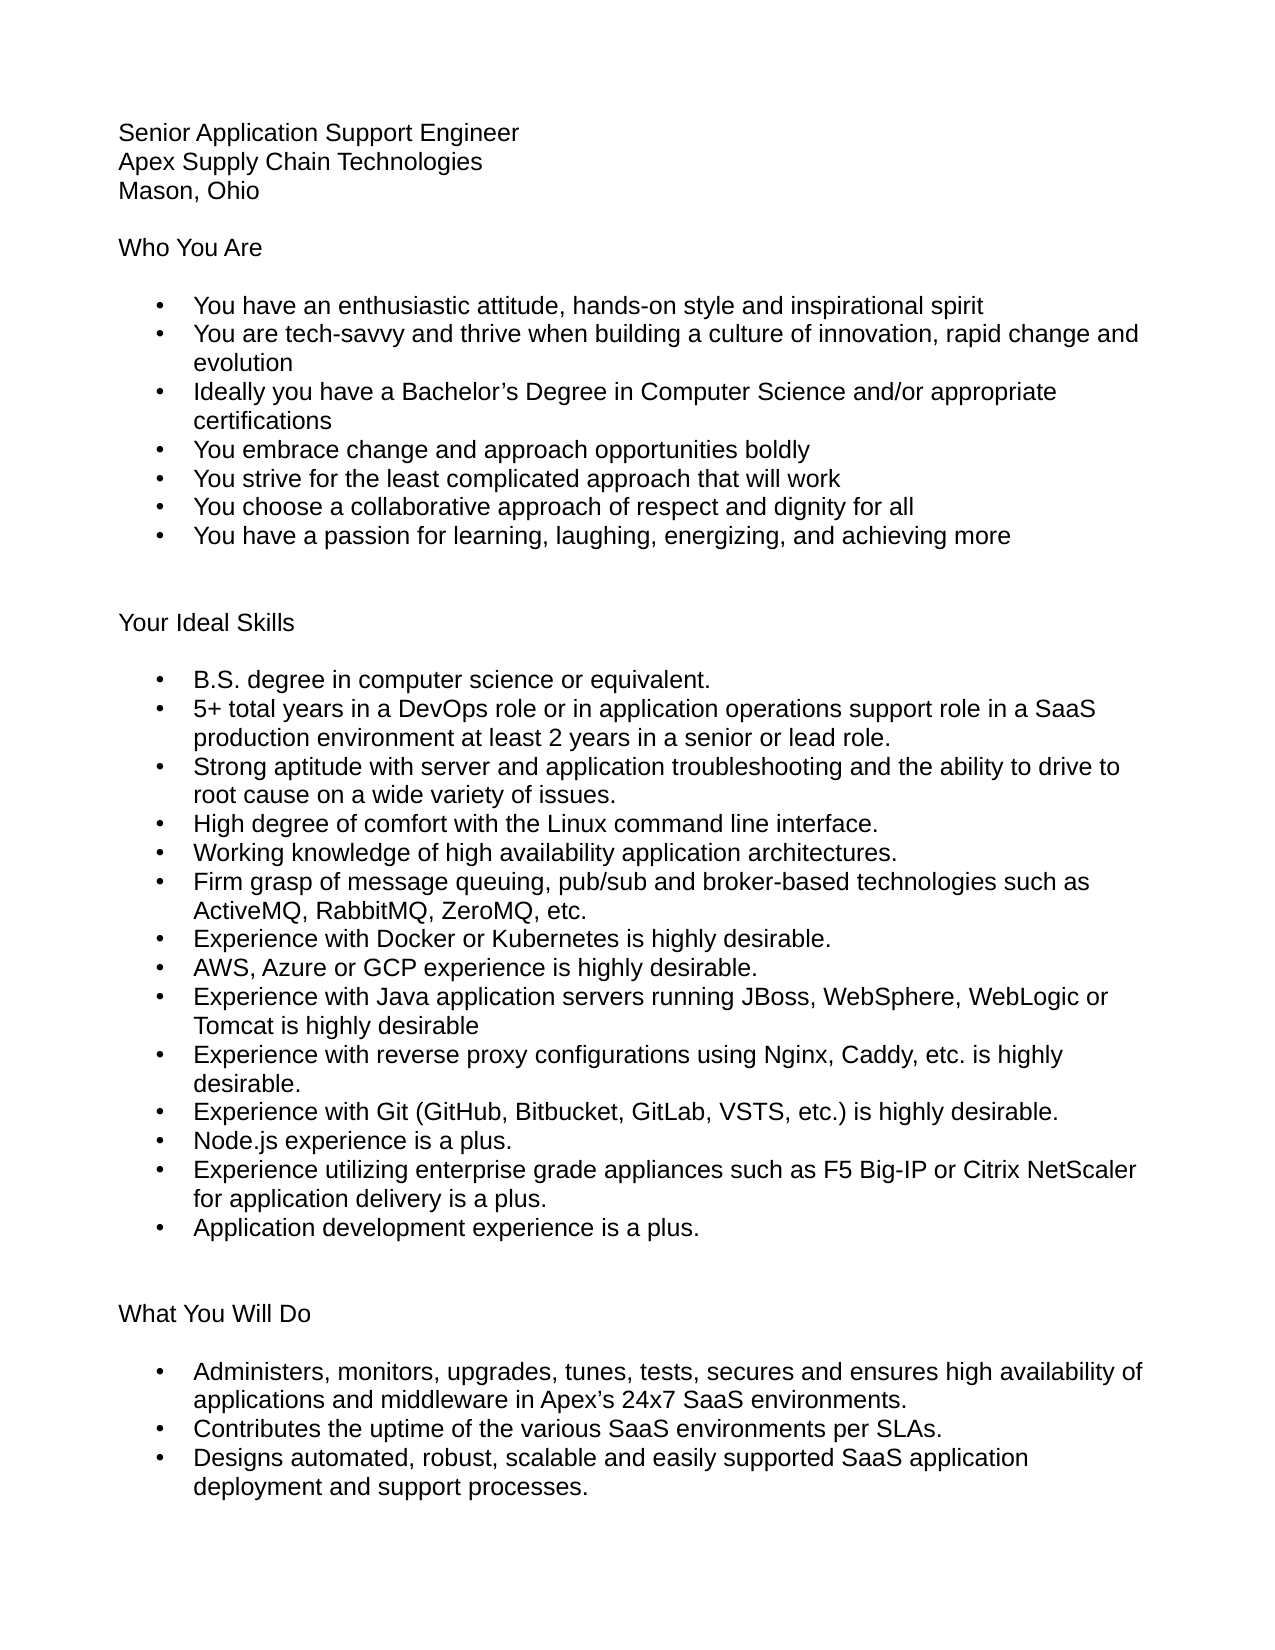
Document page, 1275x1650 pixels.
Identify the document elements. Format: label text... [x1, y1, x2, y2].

list You choose a collaborative approach of respect and dignity for all [156, 492, 1157, 521]
list B.S. degree in computer science or equivalent. [156, 665, 1157, 694]
list You are tech-savvy and thrive when building a culture of innovation, rapid change and evolution [156, 319, 1157, 377]
list Ideally you have a Bachelor’s Degree in Computer Science and/or appropriate certifications [156, 377, 1157, 435]
list AWS, Azure or GCP experience is highly desirable. [156, 953, 1157, 982]
list Firm grasp of message queuing, pub/sub and broker-based technologies such as ActiveMQ, RabbitMQ, ZeroMQ, etc. [156, 867, 1157, 924]
list Experience with reverse proxy configurations using Nginx, Caddy, etc. is highly desirable. [156, 1040, 1157, 1097]
text Your Ideal Skills [118, 608, 1157, 636]
list You have an enthusiastic attitude, hands-on style and inspirational spirit [156, 291, 1157, 319]
list Designs automated, robust, scalable and easily supported SaaS application deployment and support processes. [156, 1443, 1157, 1501]
list High degree of comfort with the Linux command line interface. [156, 809, 1157, 838]
text Mason, Ohio [118, 176, 1157, 204]
list Administers, monitors, upgrades, tunes, tests, secures and ensures high availability of applications and middleware in Apex’s 24x7 SaaS environments. [156, 1357, 1157, 1414]
list You have a passion for learning, laughing, energizing, and achieving more [156, 521, 1157, 550]
list Working knowledge of high availability application architectures. [156, 838, 1157, 867]
list Strong aptitude with server and application troubleshooting and the ability to drive to root cause on a wide variety of issues. [156, 752, 1157, 809]
list You strive for the least complicated approach that will work [156, 463, 1157, 492]
list Experience with Java application servers running JBoss, WebSphere, WebLogic or Tomcat is highly desirable [156, 982, 1157, 1040]
text Who You Are [118, 233, 1157, 262]
list Experience with Docker or Kubernetes is highly desirable. [156, 924, 1157, 953]
text Apex Supply Chain Technologies [118, 147, 1157, 176]
list Experience with Git (GitHub, Bitbucket, GitLab, VSTS, etc.) is highly desirable. [156, 1097, 1157, 1126]
list Contributes the uptime of the various SaaS environments per SLAs. [156, 1414, 1157, 1443]
list You embrace change and approach opportunities boldly [156, 435, 1157, 463]
list Node.js experience is a plus. [156, 1126, 1157, 1155]
text What You Will Do [118, 1299, 1157, 1328]
text Senior Application Support Engineer [118, 118, 1157, 147]
list Application development experience is a plus. [156, 1213, 1157, 1242]
list Experience utilizing enterprise grade appliances such as F5 Big-IP or Citrix NetScaler for application delivery is a plus. [156, 1155, 1157, 1213]
list 5+ total years in a DevOps role or in application operations support role in a SaaS production environment at least 2 years in a senior or lead role. [156, 694, 1157, 752]
